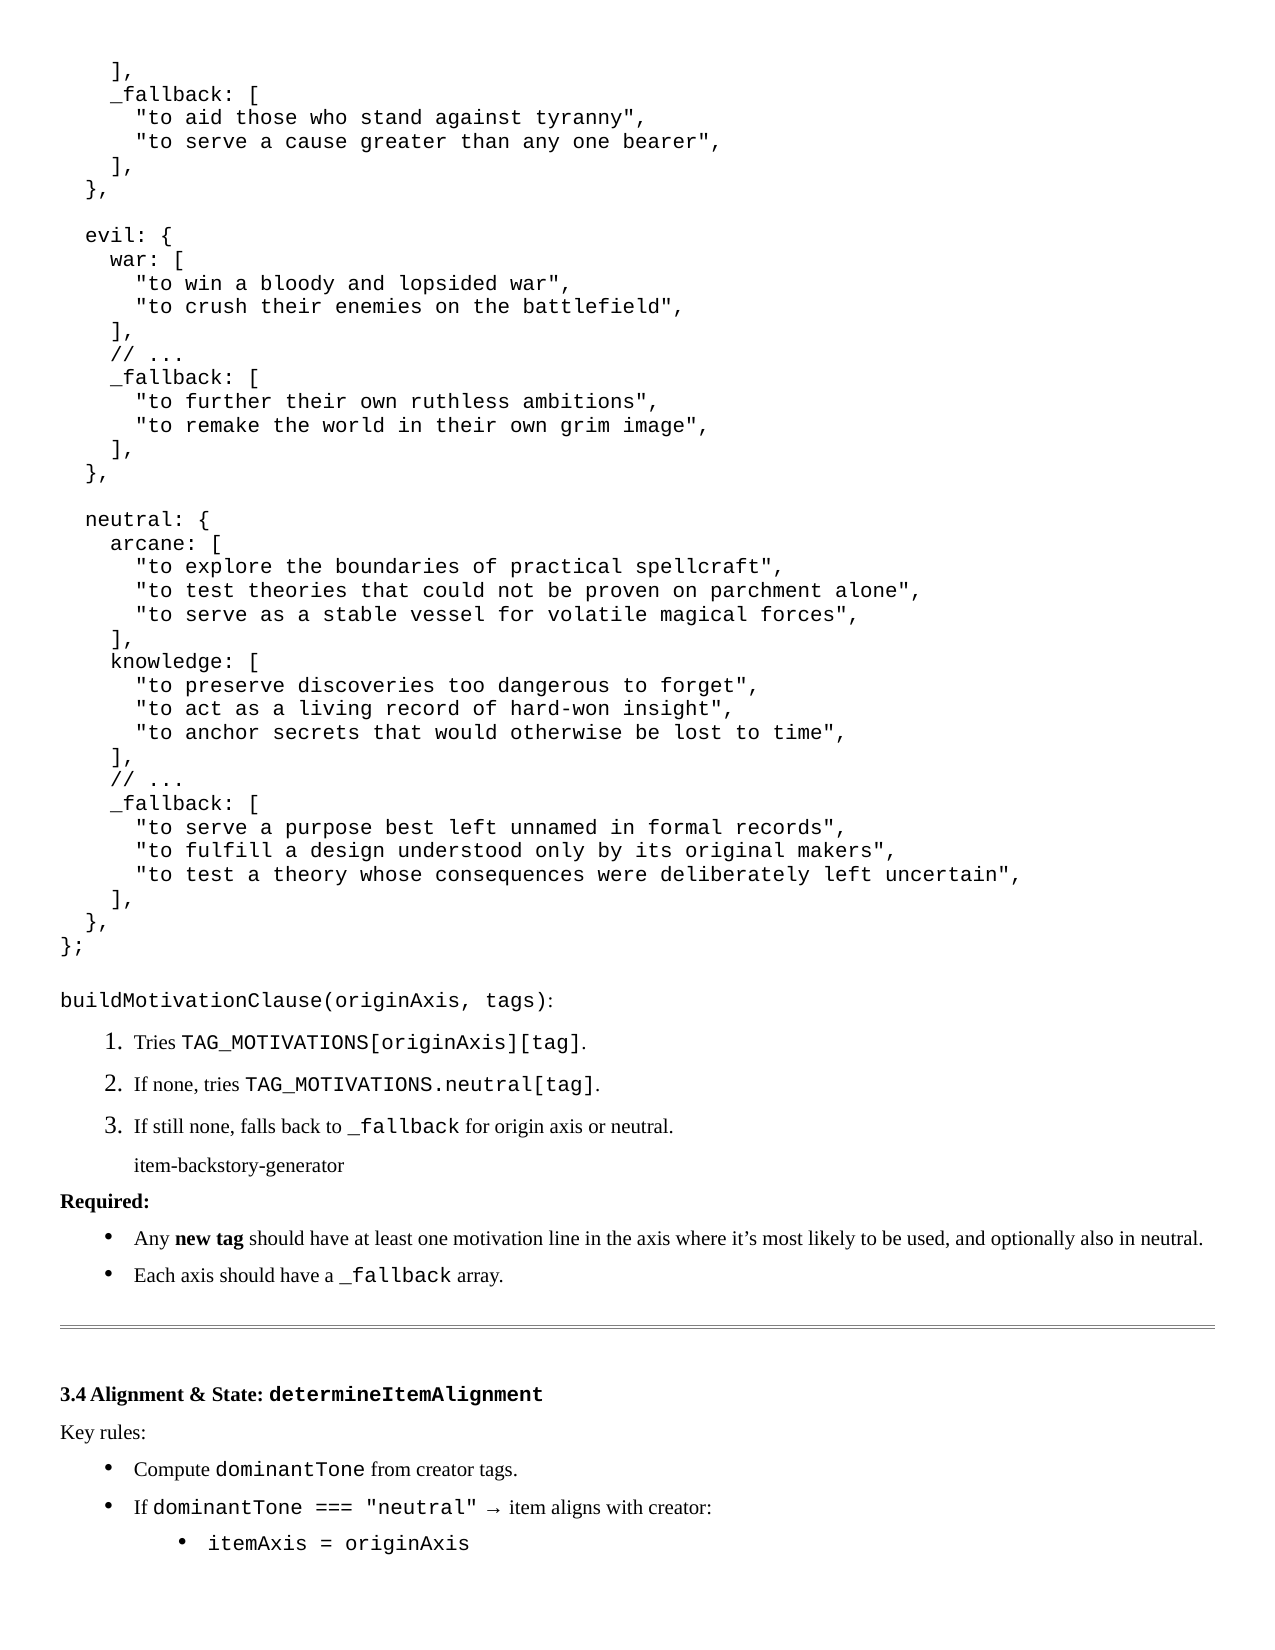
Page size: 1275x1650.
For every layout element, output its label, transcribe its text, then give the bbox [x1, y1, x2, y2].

text "to act as a living record of hard-won insight", [60, 698, 1215, 722]
list Compute dominantTone from creator tags. [104, 1457, 1215, 1483]
text Required: [60, 1189, 1215, 1213]
list Tries TAG_MOTIVATIONS[originAxis][tag]. [104, 1026, 1215, 1056]
text knowledge: [ [60, 651, 1215, 675]
text ], [60, 60, 1215, 84]
text _fallback: [ [60, 367, 1215, 391]
text }, [60, 178, 1215, 202]
list itemAxis = originAxis [178, 1533, 1215, 1557]
text "to remake the world in their own grim image", [60, 415, 1215, 438]
list If still none, falls back to _fallback for origin axis or neutral. [104, 1110, 1215, 1140]
text "to further their own ruthless ambitions", [60, 391, 1215, 415]
text "to aid those who stand against tyranny", [60, 107, 1215, 131]
list If dominantTone === "neutral" → item aligns with creator: [104, 1495, 1215, 1521]
text "to serve as a stable vessel for volatile magical forces", [60, 604, 1215, 627]
text "to win a bloody and lopsided war", [60, 273, 1215, 296]
text "to test a theory whose consequences were deliberately left uncertain", [60, 864, 1215, 888]
text Key rules: [60, 1420, 1215, 1444]
text ], [60, 320, 1215, 344]
text "to explore the boundaries of practical spellcraft", [60, 557, 1215, 580]
text ], [60, 746, 1215, 769]
text "to test theories that could not be proven on parchment alone", [60, 580, 1215, 604]
text "to serve a purpose best left unnamed in formal records", [60, 817, 1215, 840]
text }, [60, 462, 1215, 486]
text ], [60, 154, 1215, 178]
text "to anchor secrets that would otherwise be lost to time", [60, 722, 1215, 746]
text // ... [60, 769, 1215, 793]
subtitle 3.4 Alignment & State: determineItemAlignment [60, 1382, 1215, 1408]
list If none, tries TAG_MOTIVATIONS.neutral[tag]. [104, 1068, 1215, 1098]
list Each axis should have a _fallback array. [104, 1263, 1215, 1289]
text war: [ [60, 249, 1215, 273]
text "to crush their enemies on the battlefield", [60, 296, 1215, 320]
text "to fulfill a design understood only by its original makers", [60, 840, 1215, 864]
text buildMotivationClause(originAxis, tags): [60, 988, 1215, 1014]
text "to preserve discoveries too dangerous to forget", [60, 675, 1215, 698]
text ], [60, 627, 1215, 651]
list item-backstory-generator [104, 1152, 1215, 1177]
list Any new tag should have at least one motivation line in the axis where it’s most likely to be used, and optionally also in neutral. [104, 1226, 1215, 1251]
text }; [60, 935, 1215, 958]
text ], [60, 888, 1215, 911]
text // ... [60, 344, 1215, 367]
text _fallback: [ [60, 793, 1215, 817]
text ], [60, 438, 1215, 462]
text neutral: { [60, 509, 1215, 533]
text arcane: [ [60, 533, 1215, 557]
text }, [60, 911, 1215, 935]
text _fallback: [ [60, 84, 1215, 107]
text evil: { [60, 226, 1215, 249]
text "to serve a cause greater than any one bearer", [60, 131, 1215, 154]
